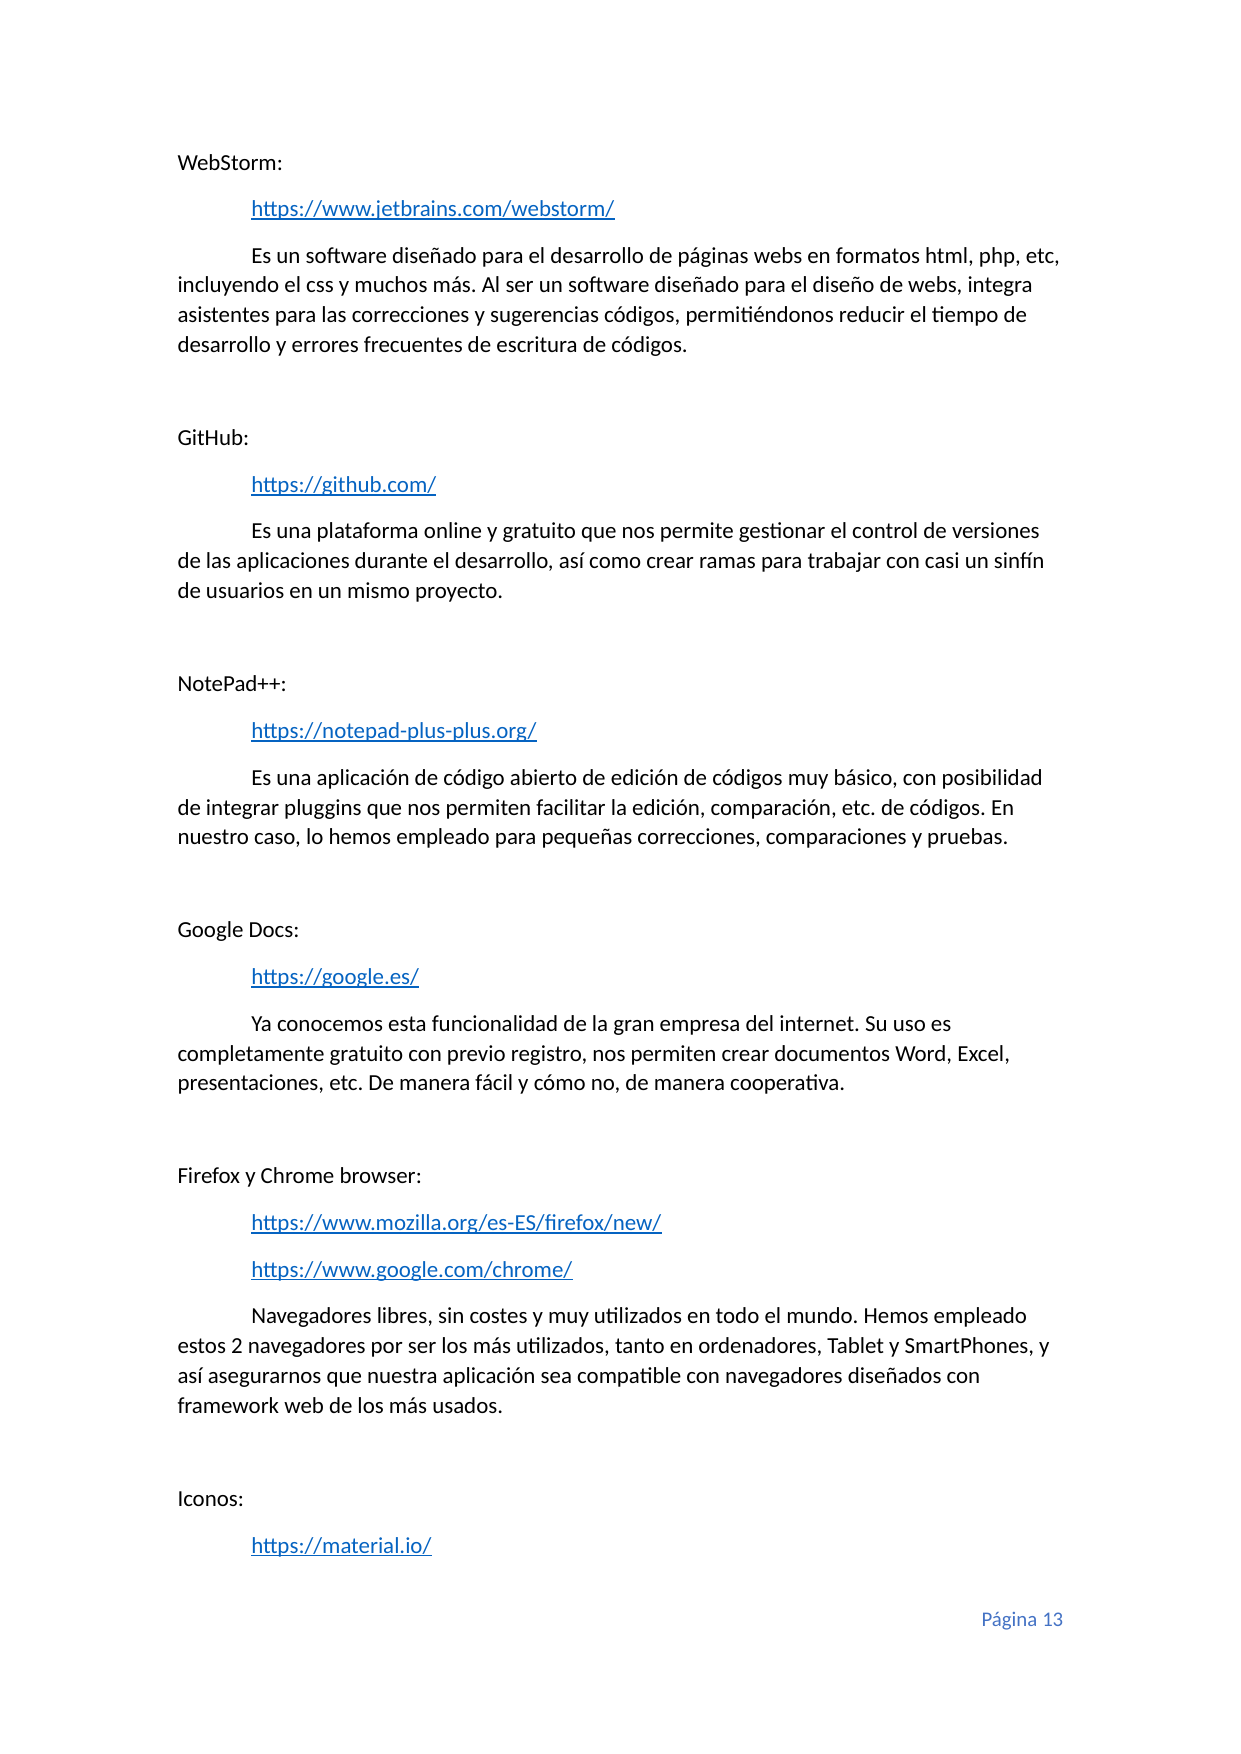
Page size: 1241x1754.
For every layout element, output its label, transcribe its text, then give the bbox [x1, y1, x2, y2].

text Firefox y Chrome browser: [177, 1162, 1063, 1190]
text NotePad++: [177, 669, 1063, 698]
text Navegadores libres, sin costes y muy utilizados en todo el mundo. Hemos empleado estos 2 navegadores por ser los más utilizados, tanto en ordenadores, Tablet y SmartPhones, y así asegurarnos que nuestra aplicación sea compatible con navegadores diseñados con framework web de los más usados. [177, 1301, 1063, 1419]
text https://www.mozilla.org/es-ES/firefox/new/ [177, 1208, 1063, 1236]
text Google Docs: [177, 916, 1063, 944]
text Ya conocemos esta funcionalidad de la gran empresa del internet. Su uso es completamente gratuito con previo registro, nos permiten crear documentos Word, Excel, presentaciones, etc. De manera fácil y cómo no, de manera cooperativa. [177, 1009, 1063, 1097]
text Iconos: [177, 1484, 1063, 1512]
text Es una aplicación de código abierto de edición de códigos muy básico, con posibilidad de integrar pluggins que nos permiten facilitar la edición, comparación, etc. de códigos. En nuestro caso, lo hemos empleado para pequeñas correcciones, comparaciones y pruebas. [177, 763, 1063, 851]
text Es una plataforma online y gratuito que nos permite gestionar el control de versiones de las aplicaciones durante el desarrollo, así como crear ramas para trabajar con casi un sinfín de usuarios en un mismo proyecto. [177, 517, 1063, 604]
text Es un software diseñado para el desarrollo de páginas webs en formatos html, php, etc, incluyendo el css y muchos más. Al ser un software diseñado para el diseño de webs, integra asistentes para las correcciones y sugerencias códigos, permitiéndonos reducir el tiempo de desarrollo y errores frecuentes de escritura de códigos. [177, 241, 1063, 358]
text WebStorm: [177, 148, 1063, 176]
text https://github.com/ [177, 470, 1063, 498]
text https://www.google.com/chrome/ [177, 1255, 1063, 1283]
text GitHub: [177, 423, 1063, 452]
text https://material.io/ [177, 1531, 1063, 1559]
text https://www.jetbrains.com/webstorm/ [177, 194, 1063, 222]
text https://google.es/ [177, 962, 1063, 990]
text https://notepad-plus-plus.org/ [177, 716, 1063, 744]
